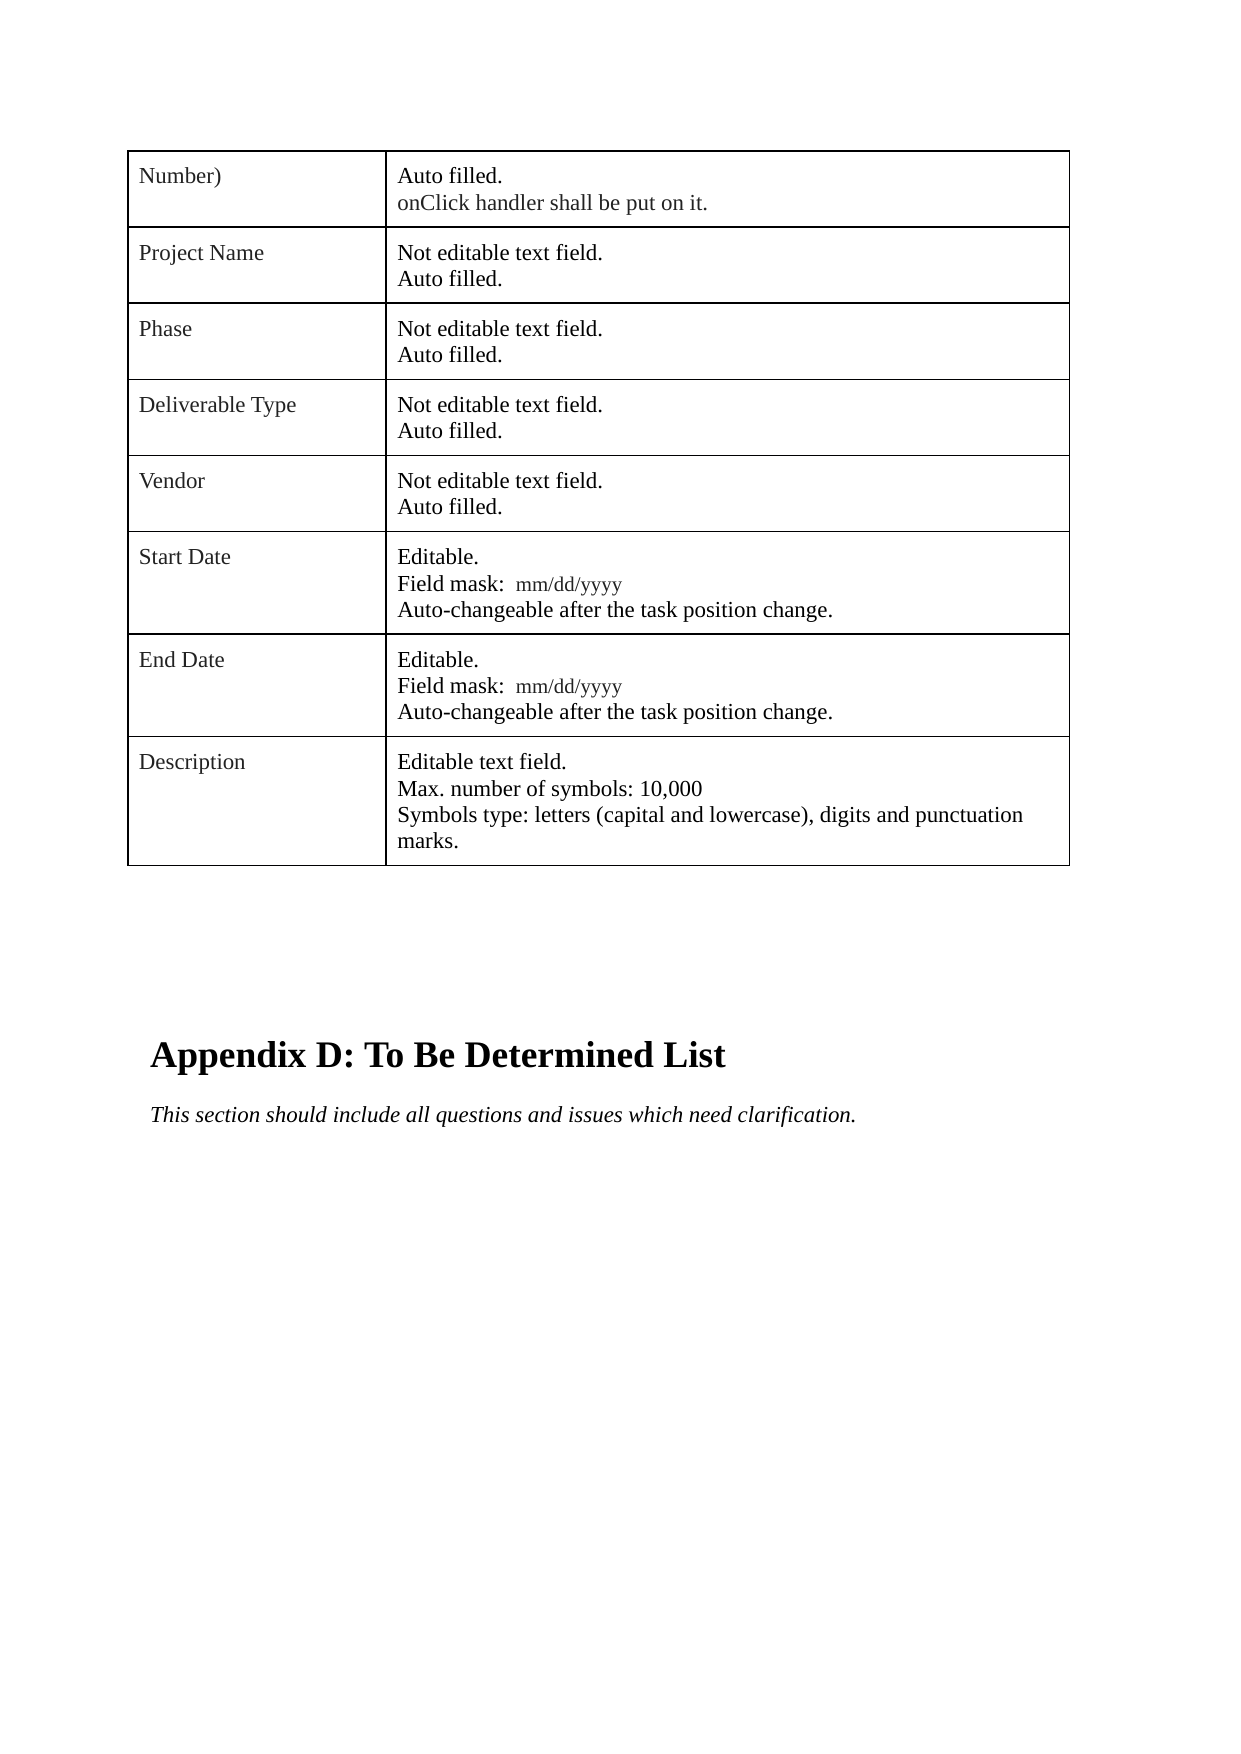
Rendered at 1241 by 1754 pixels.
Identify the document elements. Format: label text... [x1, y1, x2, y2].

table_cell Not editable text field. Auto filled. [387, 456, 1069, 531]
table_cell End Date [129, 635, 385, 736]
table_cell Editable text field. Max. number of symbols: 10,000 Symbols type: letters (capital and lowercase), digits and punctuation marks. [387, 737, 1069, 864]
table_cell Editable. Field mask: mm/dd/yyyy Auto-changeable after the task position change. [387, 532, 1069, 633]
table_cell Editable. Field mask: mm/dd/yyyy Auto-changeable after the task position change. [387, 635, 1069, 736]
table_cell Auto filled. onClick handler shall be put on it. [387, 152, 1069, 226]
text This section should include all questions and issues which need clarification. [150, 1101, 1090, 1127]
table_cell Description [129, 737, 385, 864]
table_cell Start Date [129, 532, 385, 633]
table_cell Not editable text field. Auto filled. [387, 228, 1069, 302]
table_cell Not editable text field. Auto filled. [387, 304, 1069, 378]
table_cell Vendor [129, 456, 385, 531]
text Appendix D: To Be Determined List [150, 1033, 1090, 1076]
table_cell Deliverable Type [129, 380, 385, 454]
table_cell Phase [129, 304, 385, 378]
table_cell Project Name [129, 228, 385, 302]
table_cell Number) [129, 152, 385, 226]
table_cell Not editable text field. Auto filled. [387, 380, 1069, 454]
